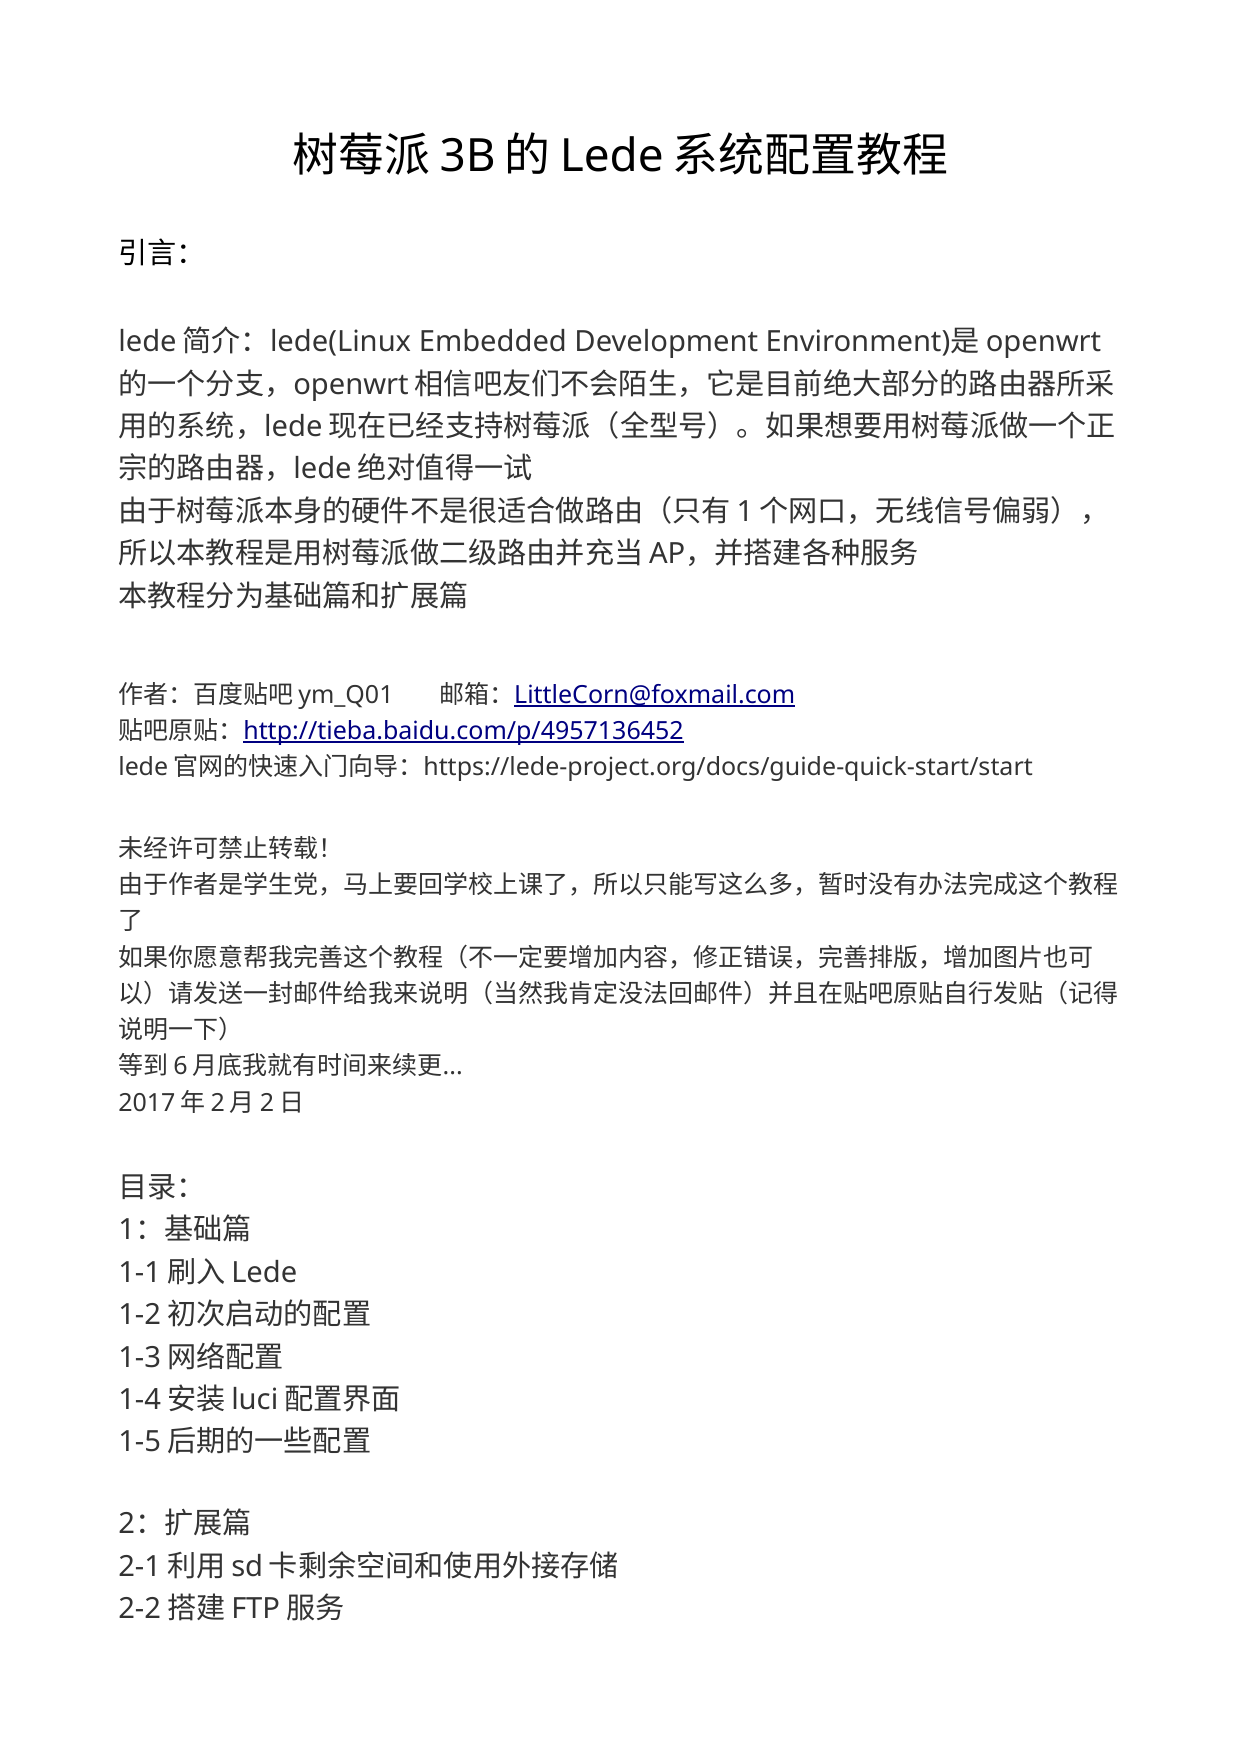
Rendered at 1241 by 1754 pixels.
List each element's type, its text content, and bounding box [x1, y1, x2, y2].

text 1-3网络配置 [118, 1333, 1122, 1376]
text 作者：百度贴吧ym_Q01 邮箱：LittleCorn@foxmail.com [118, 674, 1122, 710]
text 由于作者是学生党，马上要回学校上课了，所以只能写这么多，暂时没有办法完成这个教程了 [118, 864, 1122, 937]
text 贴吧原贴：http://tieba.baidu.com/p/4957136452 [118, 710, 1122, 747]
text 1-2初次启动的配置 [118, 1291, 1122, 1333]
text 等到6月底我就有时间来续更... [118, 1046, 1122, 1082]
text 2：扩展篇 [118, 1500, 1122, 1542]
text 1：基础篇 [118, 1206, 1122, 1248]
text 2-2搭建FTP服务 [118, 1585, 1122, 1627]
text 未经许可禁止转载！ [118, 828, 1122, 864]
text 1-5后期的一些配置 [118, 1418, 1122, 1460]
text 1-4安装luci配置界面 [118, 1376, 1122, 1418]
text 树莓派3B的Lede系统配置教程 [118, 118, 1122, 185]
text 1-1刷入Lede [118, 1248, 1122, 1291]
text 目录： [118, 1164, 1122, 1206]
text 如果你愿意帮我完善这个教程（不一定要增加内容，修正错误，完善排版，增加图片也可以）请发送一封邮件给我来说明（当然我肯定没法回邮件）并且在贴吧原贴自行发贴（记得说明一下） [118, 937, 1122, 1046]
text 由于树莓派本身的硬件不是很适合做路由（只有1个网口，无线信号偏弱），所以本教程是用树莓派做二级路由并充当AP，并搭建各种服务 [118, 487, 1122, 572]
text 2017年2月2日 [118, 1082, 1122, 1118]
text 本教程分为基础篇和扩展篇 [118, 572, 1122, 614]
text lede官网的快速入门向导：https://lede-project.org/docs/guide-quick-start/start [118, 747, 1122, 783]
text 2-1利用sd卡剩余空间和使用外接存储 [118, 1542, 1122, 1585]
text lede简介：lede(Linux Embedded Development Environment)是openwrt的一个分支，openwrt相信吧友们不会陌生，它是目前绝大部分的路由器所采用的系统，lede现在已经支持树莓派（全型号）。如果想要用树莓派做一个正宗的路由器，lede绝对值得一试 [118, 318, 1122, 487]
text 引言： [118, 230, 1122, 272]
